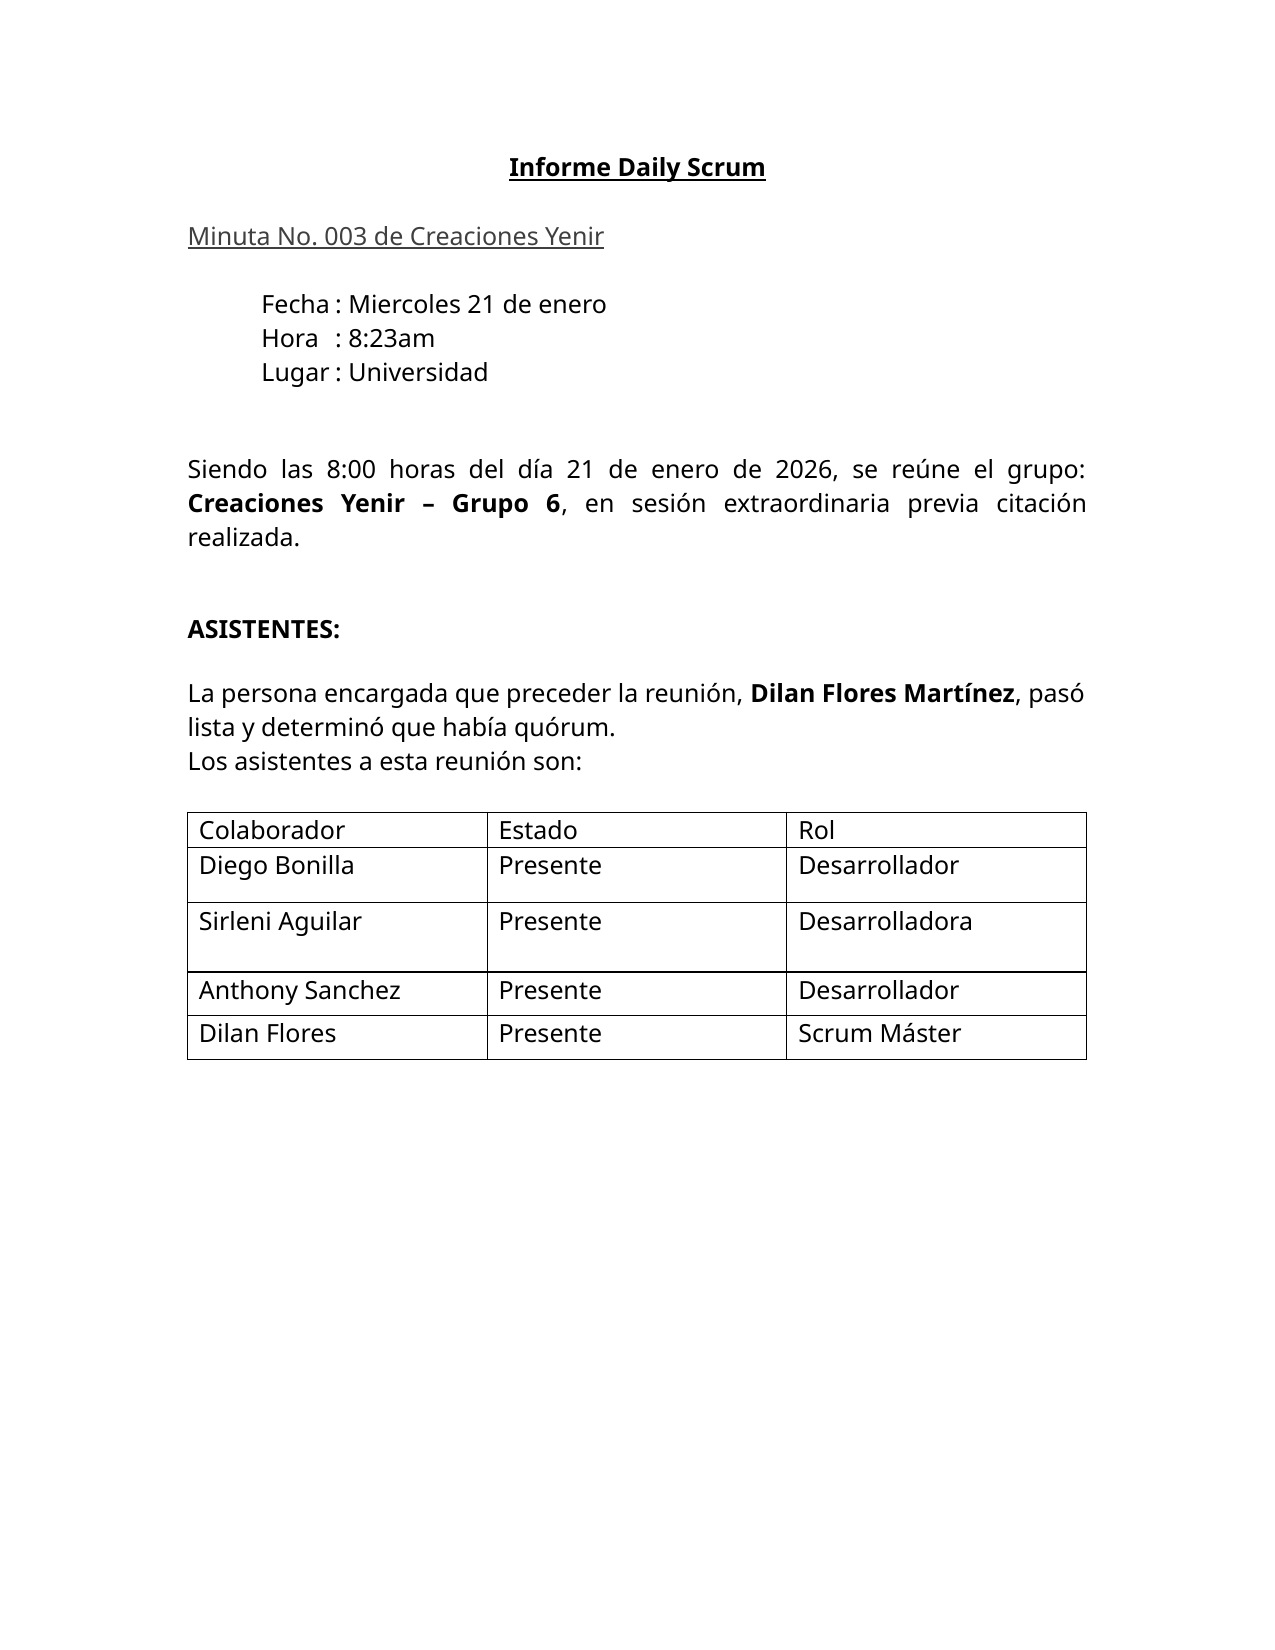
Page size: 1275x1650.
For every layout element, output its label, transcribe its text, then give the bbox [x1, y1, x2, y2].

text Hora : 8:23am [187, 320, 1087, 354]
text Siendo las 8:00 horas del día 21 de enero de 2026, se reúne el grupo: Creaciones Yenir – Grupo 6, en sesión extraordinaria previa citación realizada. [187, 452, 1087, 554]
table_cell Scrum Máster [787, 1016, 1086, 1059]
text Lugar : Universidad [187, 354, 1087, 388]
table_cell Desarrollador [787, 848, 1086, 902]
text Minuta No. 003 de Creaciones Yenir [187, 218, 1087, 252]
table_cell Diego Bonilla [188, 848, 487, 902]
table_cell Presente [488, 848, 786, 902]
table_cell Presente [488, 903, 786, 971]
table_cell Sirleni Aguilar [188, 903, 487, 971]
text Los asistentes a esta reunión son: [187, 743, 1087, 778]
table_cell Desarrolladora [787, 903, 1086, 971]
table_cell Anthony Sanchez [188, 973, 487, 1015]
table_cell Presente [488, 973, 786, 1015]
table_cell Presente [488, 1016, 786, 1059]
text La persona encargada que preceder la reunión, Dilan Flores Martínez, pasó lista y determinó que había quórum. [187, 675, 1087, 743]
text ASISTENTES: [187, 612, 1087, 646]
text Fecha : Miercoles 21 de enero [187, 286, 1087, 320]
table_cell Dilan Flores [188, 1016, 487, 1059]
table_header Colaborador [188, 813, 487, 847]
table_cell Desarrollador [787, 973, 1086, 1015]
table_header Rol [787, 813, 1086, 847]
table_header Estado [488, 813, 786, 847]
text Informe Daily Scrum [187, 150, 1087, 184]
